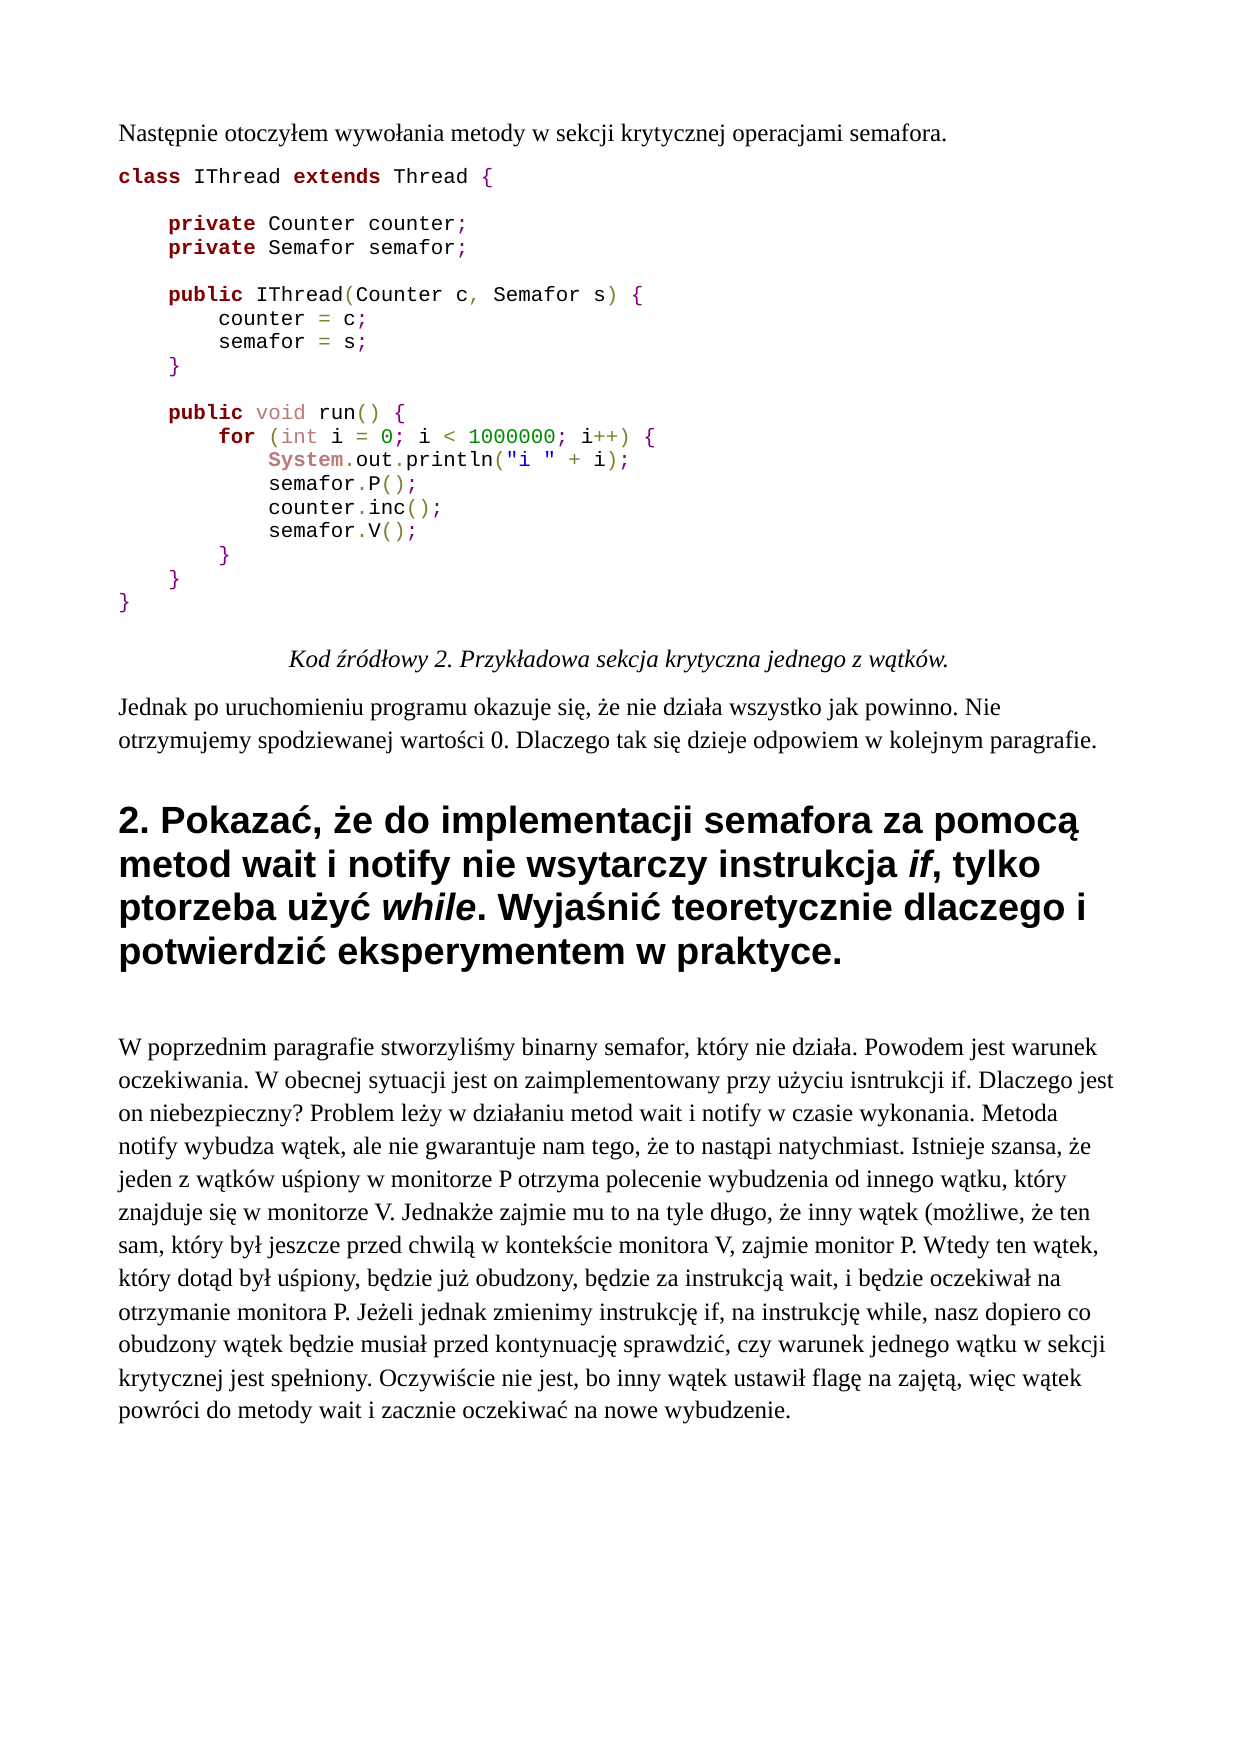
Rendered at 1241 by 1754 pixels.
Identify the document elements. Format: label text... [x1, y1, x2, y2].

text Kod źródłowy 2. Przykładowa sekcja krytyczna jednego z wątków. [118, 644, 1122, 673]
text } [118, 544, 1122, 568]
text System.out.println("i " + i); [118, 449, 1122, 473]
text W poprzednim paragrafie stworzyliśmy binarny semafor, który nie działa. Powodem jest warunek oczekiwania. W obecnej sytuacji jest on zaimplementowany przy użyciu isntrukcji if. Dlaczego jest on niebezpieczny? Problem leży w działaniu metod wait i notify w czasie wykonania. Metoda notify wybudza wątek, ale nie gwarantuje nam tego, że to nastąpi natychmiast. Istnieje szansa, że jeden z wątków uśpiony w monitorze P otrzyma polecenie wybudzenia od innego wątku, który znajduje się w monitorze V. Jednakże zajmie mu to na tyle długo, że inny wątek (możliwe, że ten sam, który był jeszcze przed chwilą w kontekście monitora V, zajmie monitor P. Wtedy ten wątek, który dotąd był uśpiony, będzie już obudzony, będzie za instrukcją wait, i będzie oczekiwał na otrzymanie monitora P. Jeżeli jednak zmienimy instrukcję if, na instrukcję while, nasz dopiero co obudzony wątek będzie musiał przed kontynuację sprawdzić, czy warunek jednego wątku w sekcji krytycznej jest spełniony. Oczywiście nie jest, bo inny wątek ustawił flagę na zajętą, więc wątek powróci do metody wait i zacznie oczekiwać na nowe wybudzenie. [118, 1032, 1122, 1424]
text private Semafor semafor; [118, 237, 1122, 260]
text } [118, 355, 1122, 378]
text for (int i = 0; i < 1000000; i++) { [118, 426, 1122, 449]
text public void run() { [118, 402, 1122, 426]
text counter = c; [118, 308, 1122, 331]
text } [118, 591, 1122, 615]
text class IThread extends Thread { [118, 166, 1122, 189]
subtitle 2. Pokazać, że do implementacji semafora za pomocą metod wait i notify nie wsytarczy instrukcja if, tylko ptorzeba użyć while. Wyjaśnić teoretycznie dlaczego i potwierdzić eksperymentem w praktyce. [118, 798, 1122, 972]
text Jednak po uruchomieniu programu okazuje się, że nie działa wszystko jak powinno. Nie otrzymujemy spodziewanej wartości 0. Dlaczego tak się dzieje odpowiem w kolejnym paragrafie. [118, 692, 1122, 754]
text private Counter counter; [118, 213, 1122, 237]
text semafor.P(); [118, 473, 1122, 497]
text } [118, 568, 1122, 591]
text semafor = s; [118, 331, 1122, 355]
text public IThread(Counter c, Semafor s) { [118, 284, 1122, 308]
text Następnie otoczyłem wywołania metody w sekcji krytycznej operacjami semafora. [118, 118, 1122, 147]
text semafor.V(); [118, 520, 1122, 544]
text counter.inc(); [118, 497, 1122, 520]
